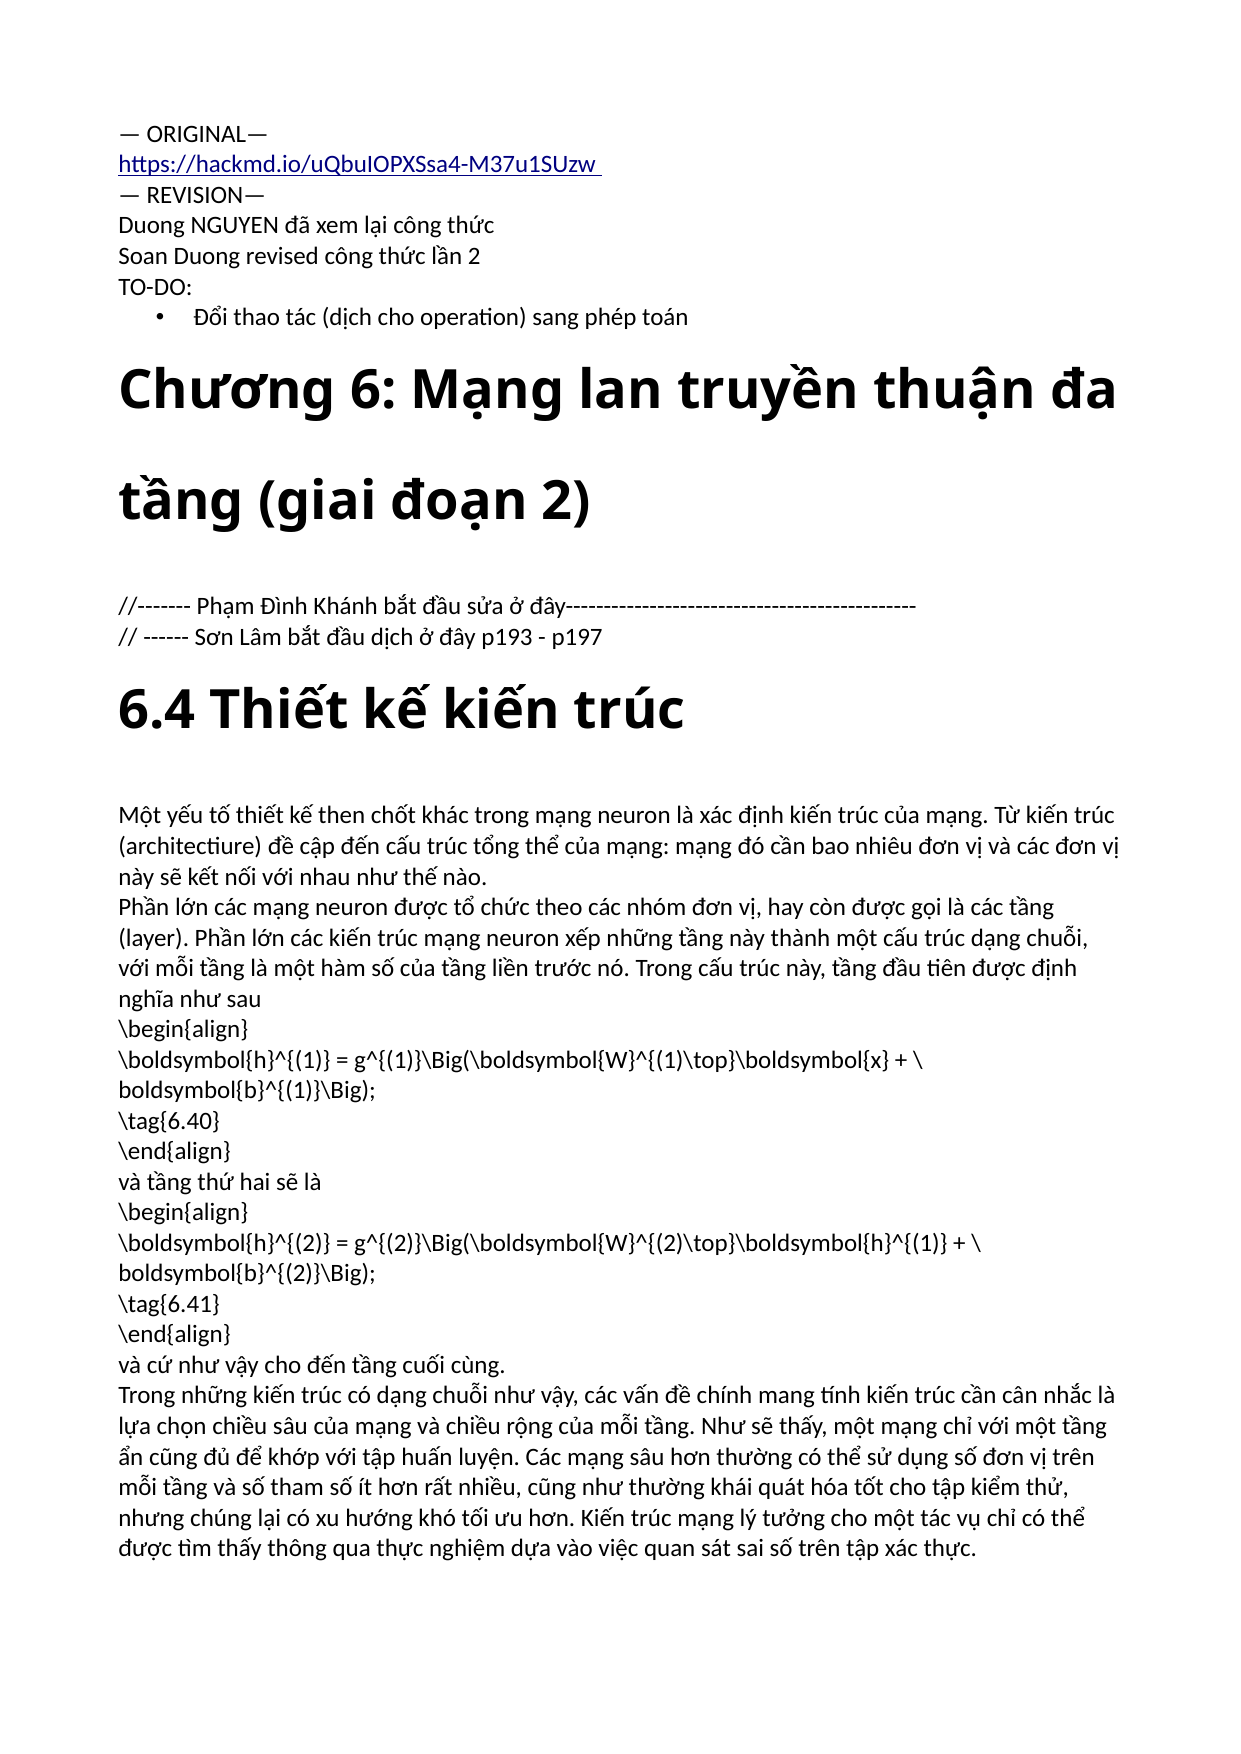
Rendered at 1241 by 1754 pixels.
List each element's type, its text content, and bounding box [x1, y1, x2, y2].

text và tầng thứ hai sẽ là [118, 1166, 1122, 1196]
text Phần lớn các mạng neuron được tổ chức theo các nhóm đơn vị, hay còn được gọi là các tầng (layer). Phần lớn các kiến trúc mạng neuron xếp những tầng này thành một cấu trúc dạng chuỗi, với mỗi tầng là một hàm số của tầng liền trước nó. Trong cấu trúc này, tầng đầu tiên được định nghĩa như sau [118, 891, 1122, 1013]
text \end{align} [118, 1135, 1122, 1166]
text Một yếu tố thiết kế then chốt khác trong mạng neuron là xác định kiến trúc của mạng. Từ kiến trúc (architectiure) đề cập đến cấu trúc tổng thể của mạng: mạng đó cần bao nhiêu đơn vị và các đơn vị này sẽ kết nối với nhau như thế nào. [118, 800, 1122, 891]
subtitle 6.4 Thiết kế kiến trúc [118, 670, 1122, 744]
text Duong NGUYEN đã xem lại công thức [118, 210, 1122, 240]
text Trong những kiến trúc có dạng chuỗi như vậy, các vấn đề chính mang tính kiến trúc cần cân nhắc là lựa chọn chiều sâu của mạng và chiều rộng của mỗi tầng. Như sẽ thấy, một mạng chỉ với một tầng ẩn cũng đủ để khớp với tập huấn luyện. Các mạng sâu hơn thường có thể sử dụng số đơn vị trên mỗi tầng và số tham số ít hơn rất nhiều, cũng như thường khái quát hóa tốt cho tập kiểm thử, nhưng chúng lại có xu hướng khó tối ưu hơn. Kiến trúc mạng lý tưởng cho một tác vụ chỉ có thể được tìm thấy thông qua thực nghiệm dựa vào việc quan sát sai số trên tập xác thực. [118, 1379, 1122, 1563]
text \tag{6.41} [118, 1288, 1122, 1318]
text \begin{align} [118, 1013, 1122, 1044]
subtitle Chương 6: Mạng lan truyền thuận đa tầng (giai đoạn 2) [118, 351, 1122, 535]
text — REVISION— [118, 179, 1122, 210]
text và cứ như vậy cho đến tầng cuối cùng. [118, 1349, 1122, 1379]
text // ------ Sơn Lâm bắt đầu dịch ở đây p193 - p197 [118, 621, 1122, 652]
text \begin{align} [118, 1196, 1122, 1227]
text \tag{6.40} [118, 1105, 1122, 1135]
text https://hackmd.io/uQbuIOPXSsa4-M37u1SUzw [118, 149, 1122, 179]
text Soan Duong revised công thức lần 2 [118, 240, 1122, 271]
text \boldsymbol{h}^{(1)} = g^{(1)}\Big(\boldsymbol{W}^{(1)\top}\boldsymbol{x} + \boldsymbol{b}^{(1)}\Big); [118, 1044, 1122, 1105]
text TO-DO: [118, 271, 1122, 301]
text //------- Phạm Đình Khánh bắt đầu sửa ở đây---------------------------------------------- [118, 591, 1122, 621]
list Đổi thao tác (dịch cho operation) sang phép toán [156, 301, 1122, 332]
text \end{align} [118, 1318, 1122, 1349]
text \boldsymbol{h}^{(2)} = g^{(2)}\Big(\boldsymbol{W}^{(2)\top}\boldsymbol{h}^{(1)} + \boldsymbol{b}^{(2)}\Big); [118, 1227, 1122, 1288]
text — ORIGINAL— [118, 118, 1122, 149]
